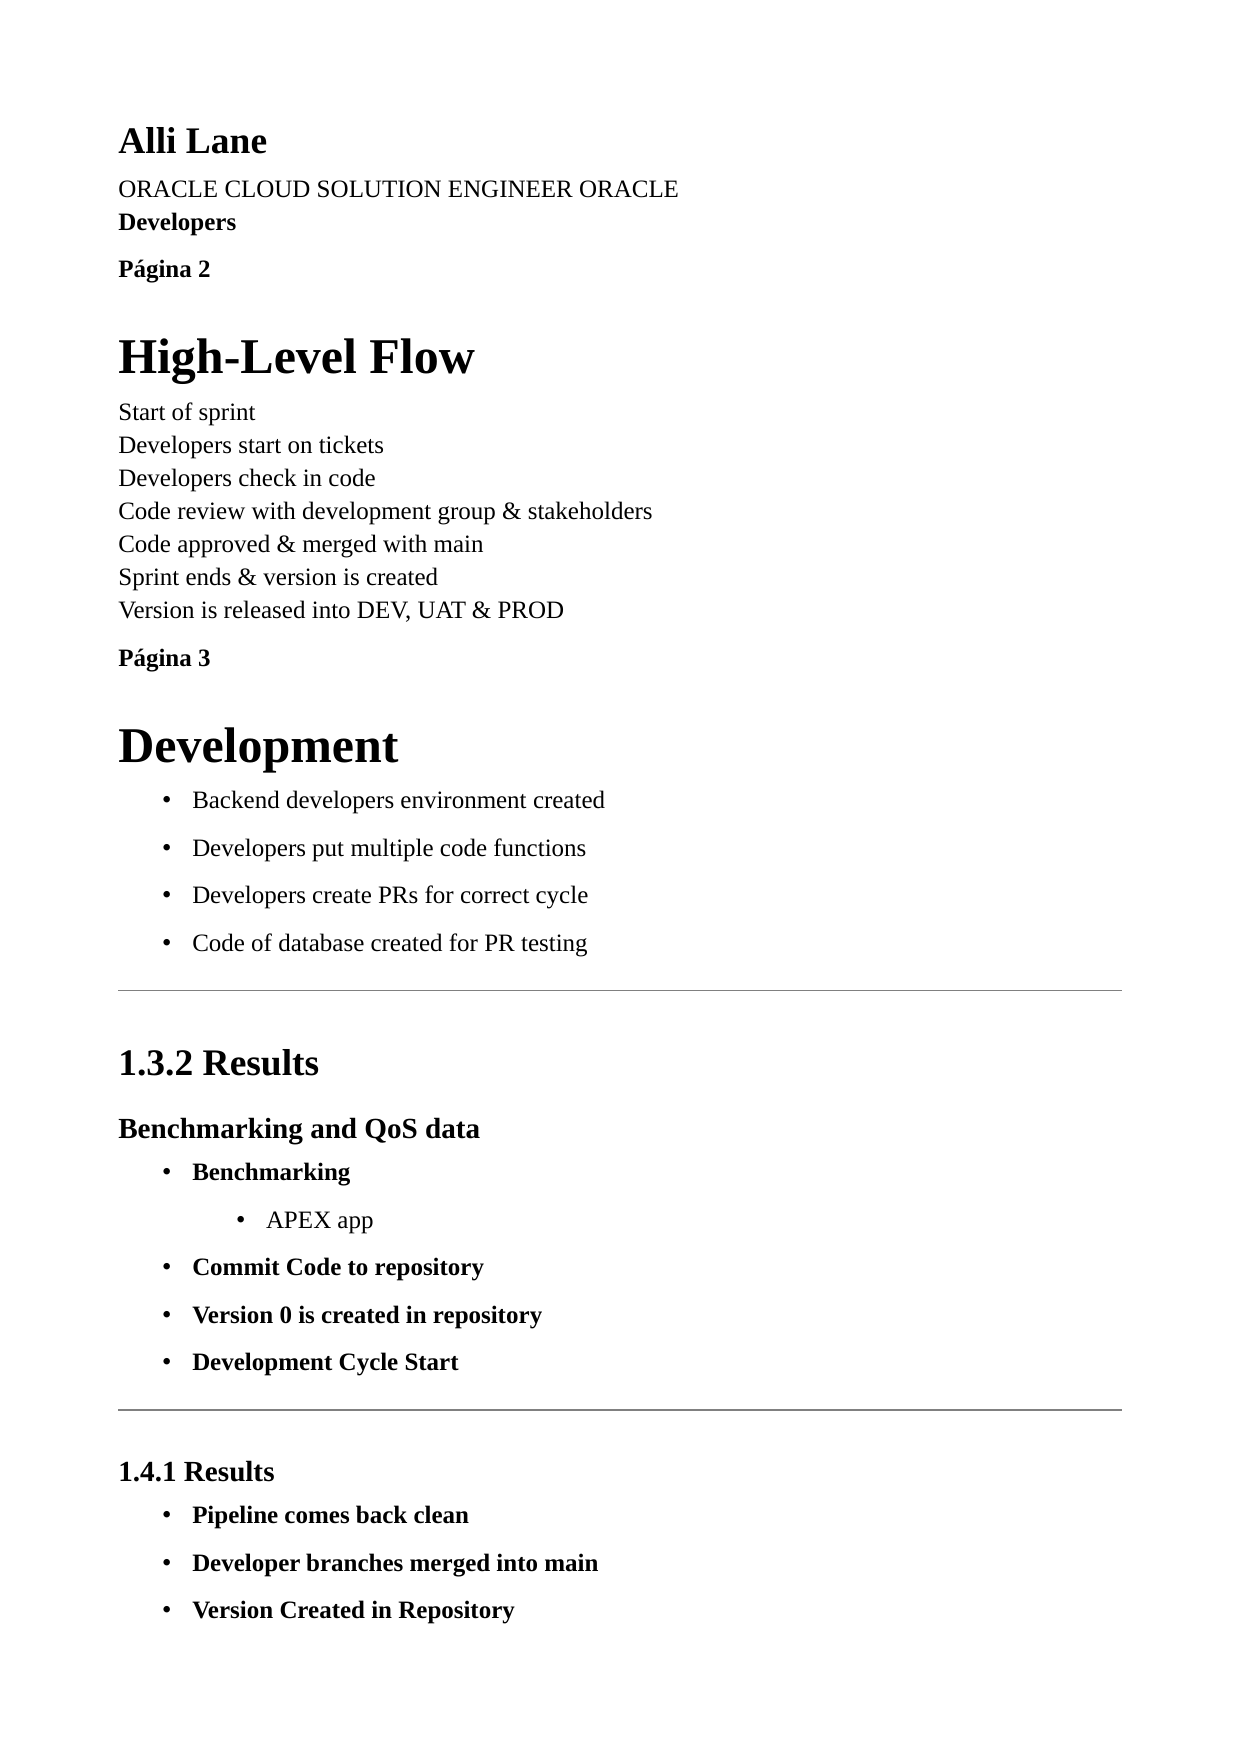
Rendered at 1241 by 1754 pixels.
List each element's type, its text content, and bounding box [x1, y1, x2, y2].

subtitle Alli Lane [118, 118, 1122, 161]
list Developers put multiple code functions [162, 833, 1122, 862]
list Benchmarking [162, 1157, 1122, 1186]
text Página 2 [118, 254, 1122, 283]
list Pipeline comes back clean [162, 1500, 1122, 1529]
subtitle 1.3.2 Results [118, 1041, 1122, 1084]
list Developer branches merged into main [162, 1548, 1122, 1576]
subtitle High-Level Flow [118, 327, 1122, 384]
list Code of database created for PR testing [162, 928, 1122, 957]
list Version Created in Repository [162, 1595, 1122, 1624]
list Developers create PRs for correct cycle [162, 881, 1122, 909]
text Página 3 [118, 643, 1122, 671]
list APEX app [236, 1205, 1122, 1233]
text ORACLE CLOUD SOLUTION ENGINEER ORACLE Developers [118, 174, 1122, 236]
subtitle Development [118, 715, 1122, 773]
text Start of sprint Developers start on tickets Developers check in code Code review with development group & stakeholders Code approved & merged with main Sprint ends & version is created Version is released into DEV, UAT & PROD [118, 397, 1122, 624]
subtitle Benchmarking and QoS data [118, 1111, 1122, 1144]
list Backend developers environment created [162, 785, 1122, 814]
list Commit Code to repository [162, 1252, 1122, 1281]
subtitle 1.4.1 Results [118, 1454, 1122, 1487]
list Version 0 is created in repository [162, 1300, 1122, 1329]
list Development Cycle Start [162, 1347, 1122, 1376]
